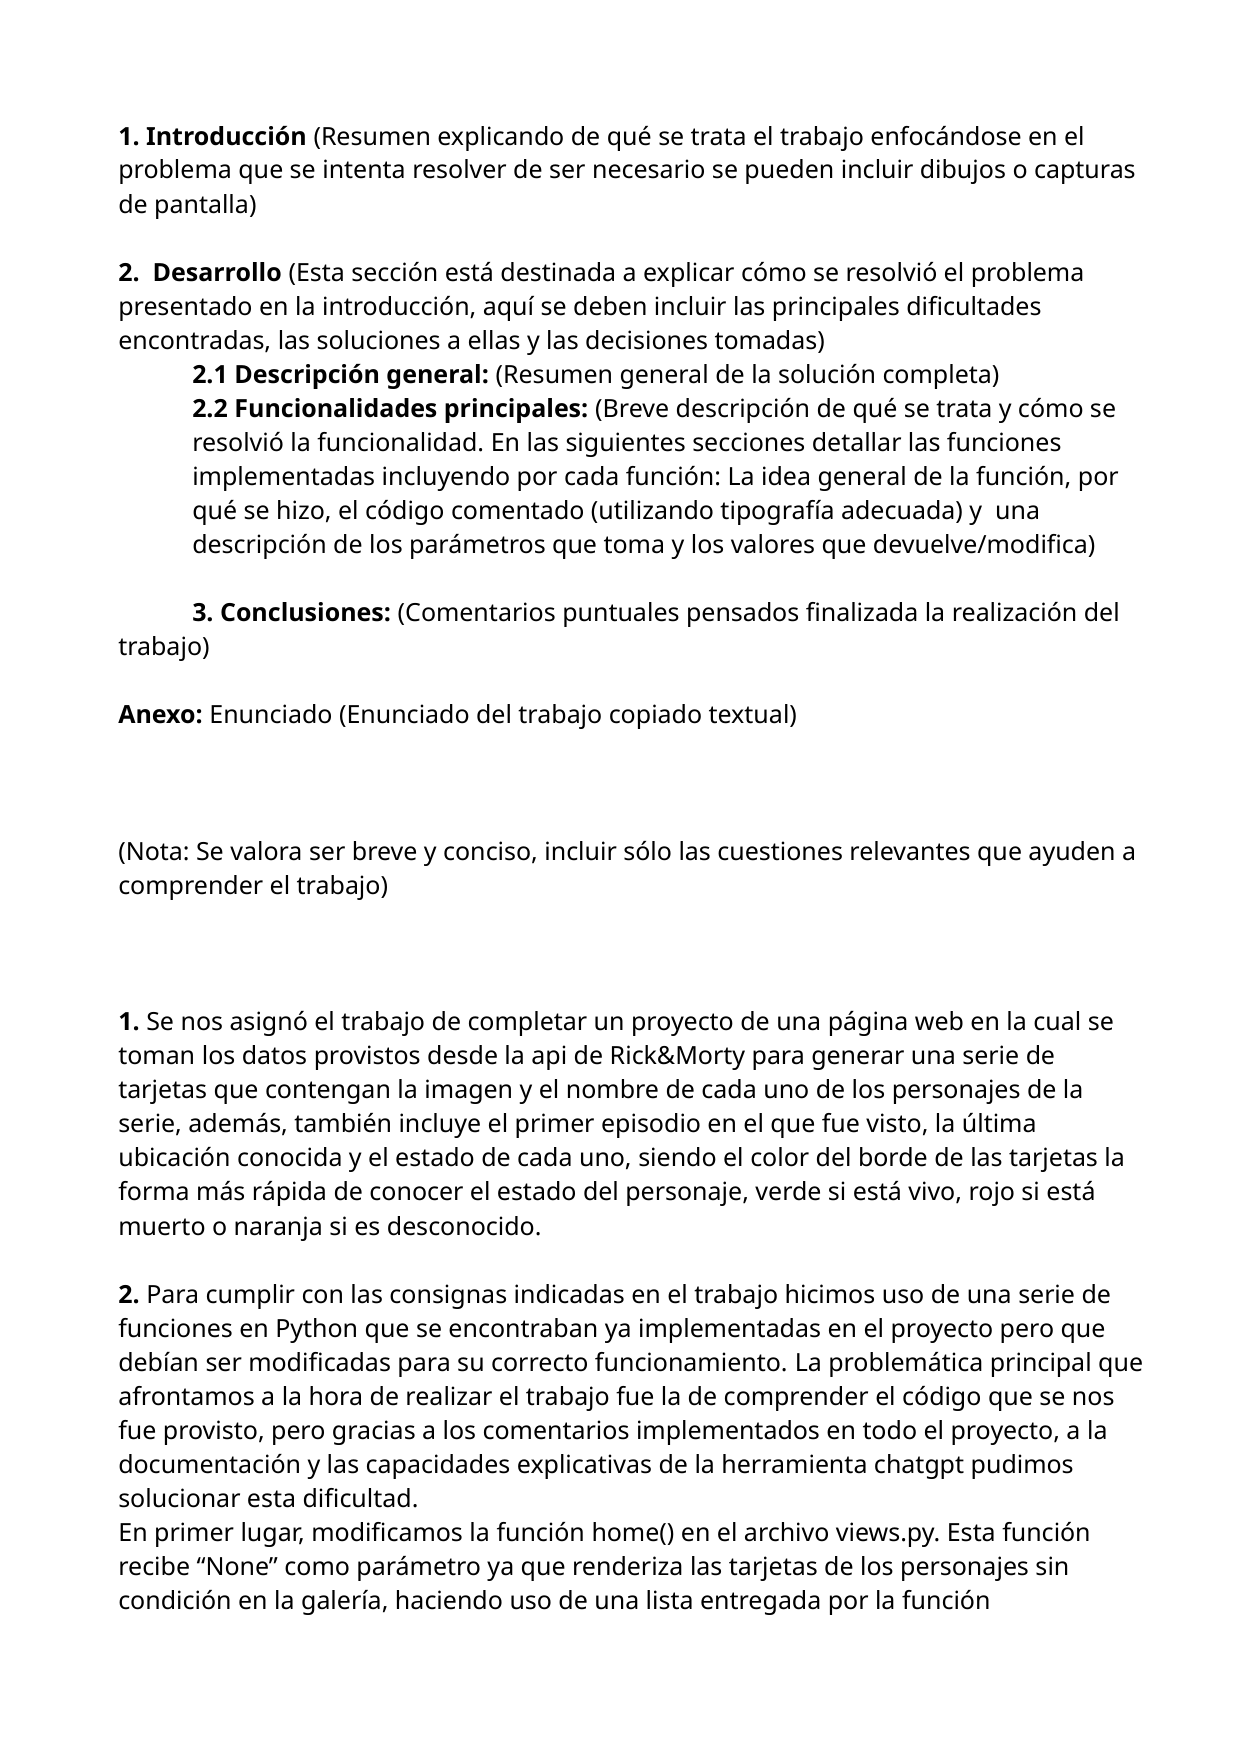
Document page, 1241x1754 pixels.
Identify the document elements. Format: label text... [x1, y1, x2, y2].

text 2. Para cumplir con las consignas indicadas en el trabajo hicimos uso de una serie de funciones en Python que se encontraban ya implementadas en el proyecto pero que debían ser modificadas para su correcto funcionamiento. La problemática principal que afrontamos a la hora de realizar el trabajo fue la de comprender el código que se nos fue provisto, pero gracias a los comentarios implementados en todo el proyecto, a la documentación y las capacidades explicativas de la herramienta chatgpt pudimos solucionar esta dificultad. [118, 1276, 1144, 1515]
text En primer lugar, modificamos la función home() en el archivo views.py. Esta función recibe “None” como parámetro ya que renderiza las tarjetas de los personajes sin condición en la galería, haciendo uso de una lista entregada por la función [118, 1515, 1144, 1617]
text 1. Introducción (Resumen explicando de qué se trata el trabajo enfocándose en el problema que se intenta resolver de ser necesario se pueden incluir dibujos o capturas de pantalla) [118, 118, 1144, 220]
text 2.2 Funcionalidades principales: (Breve descripción de qué se trata y cómo se resolvió la funcionalidad. En las siguientes secciones detallar las funciones implementadas incluyendo por cada función: La idea general de la función, por qué se hizo, el código comentado (utilizando tipografía adecuada) y una descripción de los parámetros que toma y los valores que devuelve/modifica) [192, 391, 1144, 561]
text 2.1 Descripción general: (Resumen general de la solución completa) [118, 357, 1144, 391]
text 1. Se nos asignó el trabajo de completar un proyecto de una página web en la cual se toman los datos provistos desde la api de Rick&Morty para generar una serie de tarjetas que contengan la imagen y el nombre de cada uno de los personajes de la serie, además, también incluye el primer episodio en el que fue visto, la última ubicación conocida y el estado de cada uno, siendo el color del borde de las tarjetas la forma más rápida de conocer el estado del personaje, verde si está vivo, rojo si está muerto o naranja si es desconocido. [118, 1004, 1144, 1242]
text 3. Conclusiones: (Comentarios puntuales pensados finalizada la realización del trabajo) [118, 595, 1144, 663]
text 2. Desarrollo (Esta sección está destinada a explicar cómo se resolvió el problema presentado en la introducción, aquí se deben incluir las principales dificultades encontradas, las soluciones a ellas y las decisiones tomadas) [118, 254, 1144, 357]
text (Nota: Se valora ser breve y conciso, incluir sólo las cuestiones relevantes que ayuden a comprender el trabajo) [118, 833, 1144, 902]
text Anexo: Enunciado (Enunciado del trabajo copiado textual) [118, 697, 1144, 731]
